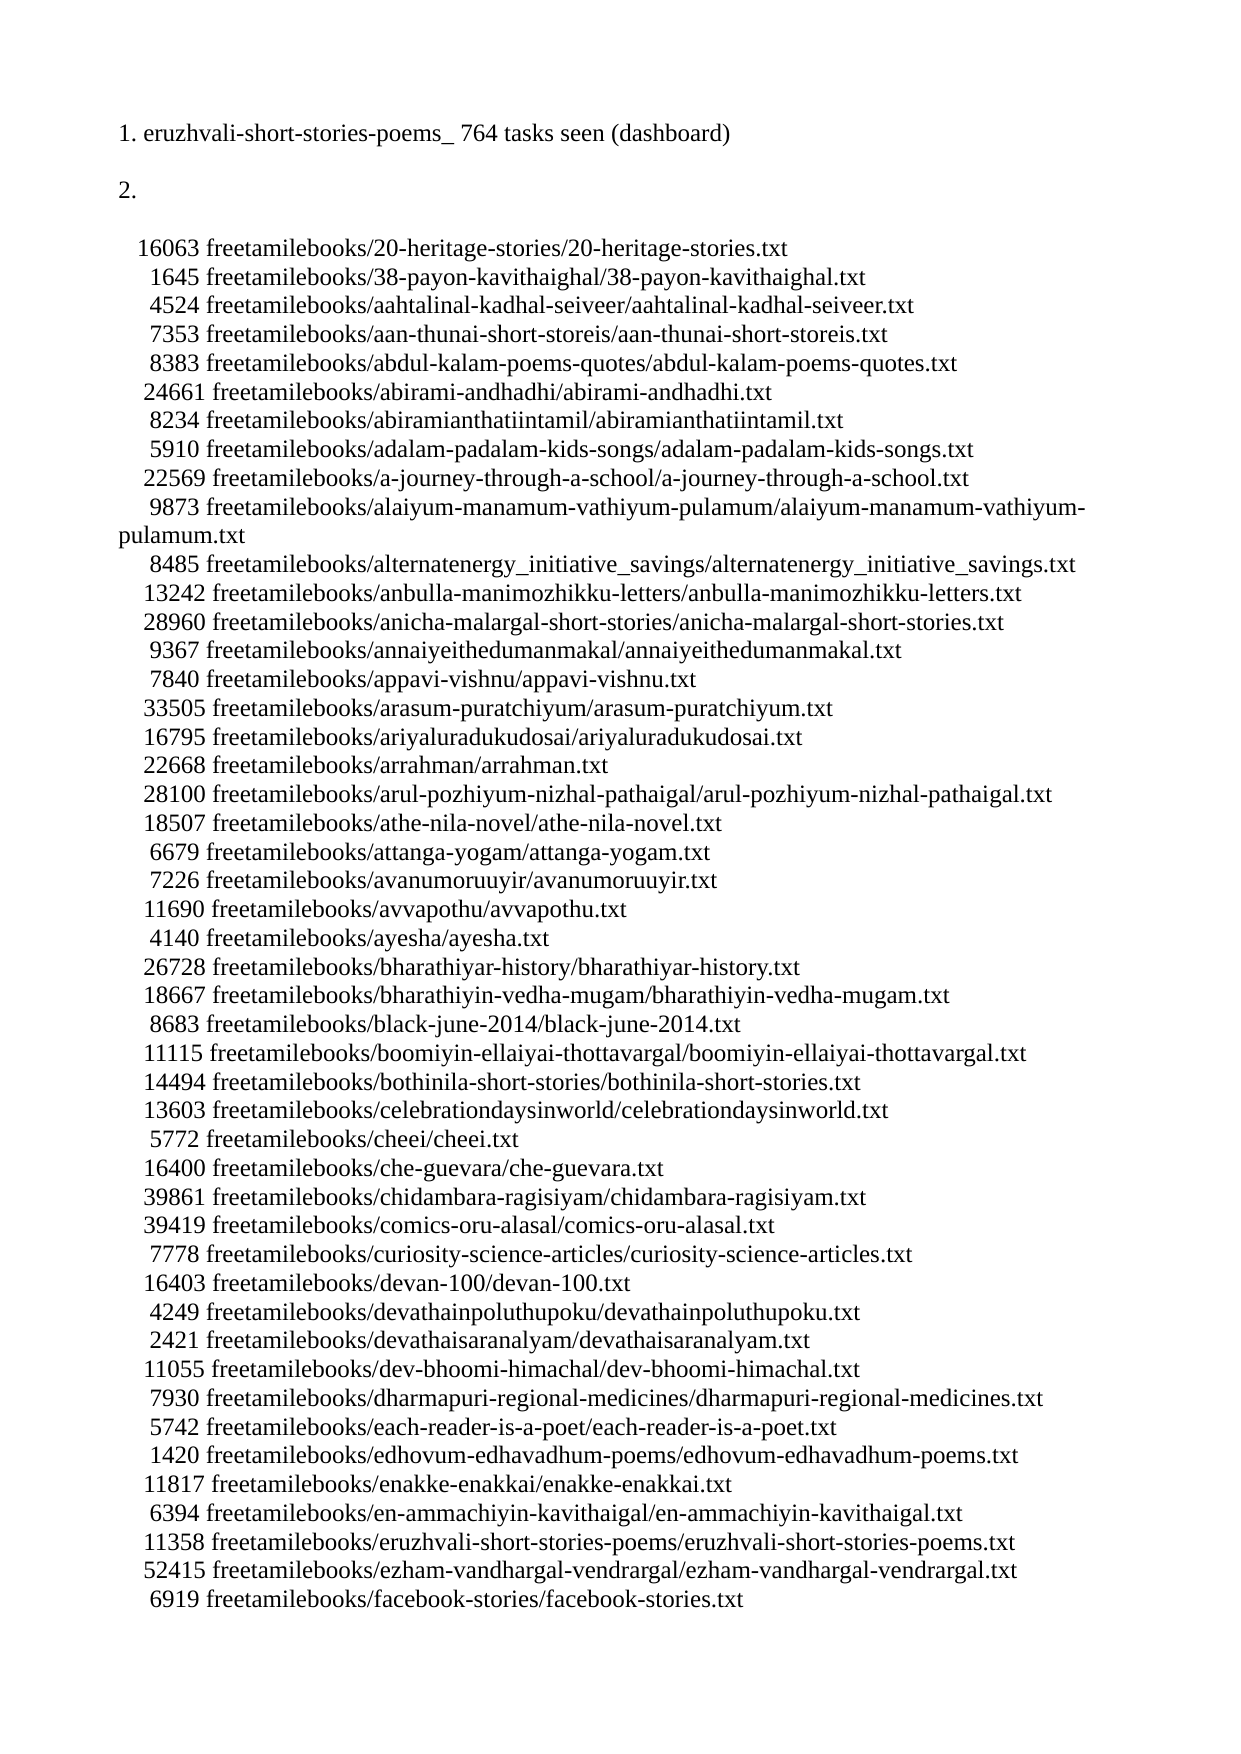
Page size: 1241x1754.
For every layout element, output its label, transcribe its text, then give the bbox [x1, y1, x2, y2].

text 16403 freetamilebooks/devan-100/devan-100.txt [118, 1268, 1122, 1297]
text 7353 freetamilebooks/aan-thunai-short-storeis/aan-thunai-short-storeis.txt [118, 319, 1122, 348]
text 22668 freetamilebooks/arrahman/arrahman.txt [118, 751, 1122, 779]
text 16063 freetamilebooks/20-heritage-stories/20-heritage-stories.txt [118, 233, 1122, 262]
text 6919 freetamilebooks/facebook-stories/facebook-stories.txt [118, 1584, 1122, 1613]
text 8383 freetamilebooks/abdul-kalam-poems-quotes/abdul-kalam-poems-quotes.txt [118, 348, 1122, 377]
text 13603 freetamilebooks/celebrationdaysinworld/celebrationdaysinworld.txt [118, 1096, 1122, 1124]
text 28100 freetamilebooks/arul-pozhiyum-nizhal-pathaigal/arul-pozhiyum-nizhal-pathaigal.txt [118, 779, 1122, 808]
text 5910 freetamilebooks/adalam-padalam-kids-songs/adalam-padalam-kids-songs.txt [118, 434, 1122, 463]
text 11817 freetamilebooks/enakke-enakkai/enakke-enakkai.txt [118, 1469, 1122, 1498]
text 28960 freetamilebooks/anicha-malargal-short-stories/anicha-malargal-short-stories.txt [118, 607, 1122, 636]
text 1. eruzhvali-short-stories-poems_ 764 tasks seen (dashboard) [118, 118, 1122, 147]
text 26728 freetamilebooks/bharathiyar-history/bharathiyar-history.txt [118, 952, 1122, 981]
text 1645 freetamilebooks/38-payon-kavithaighal/38-payon-kavithaighal.txt [118, 262, 1122, 291]
text 18667 freetamilebooks/bharathiyin-vedha-mugam/bharathiyin-vedha-mugam.txt [118, 981, 1122, 1009]
text 52415 freetamilebooks/ezham-vandhargal-vendrargal/ezham-vandhargal-vendrargal.txt [118, 1556, 1122, 1584]
text 22569 freetamilebooks/a-journey-through-a-school/a-journey-through-a-school.txt [118, 463, 1122, 492]
text 2421 freetamilebooks/devathaisaranalyam/devathaisaranalyam.txt [118, 1326, 1122, 1354]
text 4249 freetamilebooks/devathainpoluthupoku/devathainpoluthupoku.txt [118, 1297, 1122, 1326]
text 14494 freetamilebooks/bothinila-short-stories/bothinila-short-stories.txt [118, 1067, 1122, 1096]
text 11358 freetamilebooks/eruzhvali-short-stories-poems/eruzhvali-short-stories-poems.txt [118, 1527, 1122, 1556]
text 5742 freetamilebooks/each-reader-is-a-poet/each-reader-is-a-poet.txt [118, 1412, 1122, 1441]
text 18507 freetamilebooks/athe-nila-novel/athe-nila-novel.txt [118, 808, 1122, 837]
text 4524 freetamilebooks/aahtalinal-kadhal-seiveer/aahtalinal-kadhal-seiveer.txt [118, 291, 1122, 319]
text 8683 freetamilebooks/black-june-2014/black-june-2014.txt [118, 1009, 1122, 1038]
text 5772 freetamilebooks/cheei/cheei.txt [118, 1124, 1122, 1153]
text 39419 freetamilebooks/comics-oru-alasal/comics-oru-alasal.txt [118, 1211, 1122, 1239]
text 7840 freetamilebooks/appavi-vishnu/appavi-vishnu.txt [118, 664, 1122, 693]
text 13242 freetamilebooks/anbulla-manimozhikku-letters/anbulla-manimozhikku-letters.txt [118, 578, 1122, 607]
text 39861 freetamilebooks/chidambara-ragisiyam/chidambara-ragisiyam.txt [118, 1182, 1122, 1211]
text 16400 freetamilebooks/che-guevara/che-guevara.txt [118, 1153, 1122, 1182]
text 9367 freetamilebooks/annaiyeithedumanmakal/annaiyeithedumanmakal.txt [118, 636, 1122, 664]
text 7930 freetamilebooks/dharmapuri-regional-medicines/dharmapuri-regional-medicines.txt [118, 1383, 1122, 1412]
text 11055 freetamilebooks/dev-bhoomi-himachal/dev-bhoomi-himachal.txt [118, 1354, 1122, 1383]
text 6394 freetamilebooks/en-ammachiyin-kavithaigal/en-ammachiyin-kavithaigal.txt [118, 1498, 1122, 1527]
text 11115 freetamilebooks/boomiyin-ellaiyai-thottavargal/boomiyin-ellaiyai-thottavargal.txt [118, 1038, 1122, 1067]
text 6679 freetamilebooks/attanga-yogam/attanga-yogam.txt [118, 837, 1122, 866]
text 16795 freetamilebooks/ariyaluradukudosai/ariyaluradukudosai.txt [118, 722, 1122, 751]
text 9873 freetamilebooks/alaiyum-manamum-vathiyum-pulamum/alaiyum-manamum-vathiyum-pulamum.txt [118, 492, 1122, 549]
text 8234 freetamilebooks/abiramianthatiintamil/abiramianthatiintamil.txt [118, 406, 1122, 434]
text 1420 freetamilebooks/edhovum-edhavadhum-poems/edhovum-edhavadhum-poems.txt [118, 1441, 1122, 1469]
text 7226 freetamilebooks/avanumoruuyir/avanumoruuyir.txt [118, 866, 1122, 894]
text 33505 freetamilebooks/arasum-puratchiyum/arasum-puratchiyum.txt [118, 693, 1122, 722]
text 4140 freetamilebooks/ayesha/ayesha.txt [118, 923, 1122, 952]
text 2. [118, 176, 1122, 204]
text 11690 freetamilebooks/avvapothu/avvapothu.txt [118, 894, 1122, 923]
text 24661 freetamilebooks/abirami-andhadhi/abirami-andhadhi.txt [118, 377, 1122, 406]
text 7778 freetamilebooks/curiosity-science-articles/curiosity-science-articles.txt [118, 1239, 1122, 1268]
text 8485 freetamilebooks/alternatenergy_initiative_savings/alternatenergy_initiative_savings.txt [118, 549, 1122, 578]
